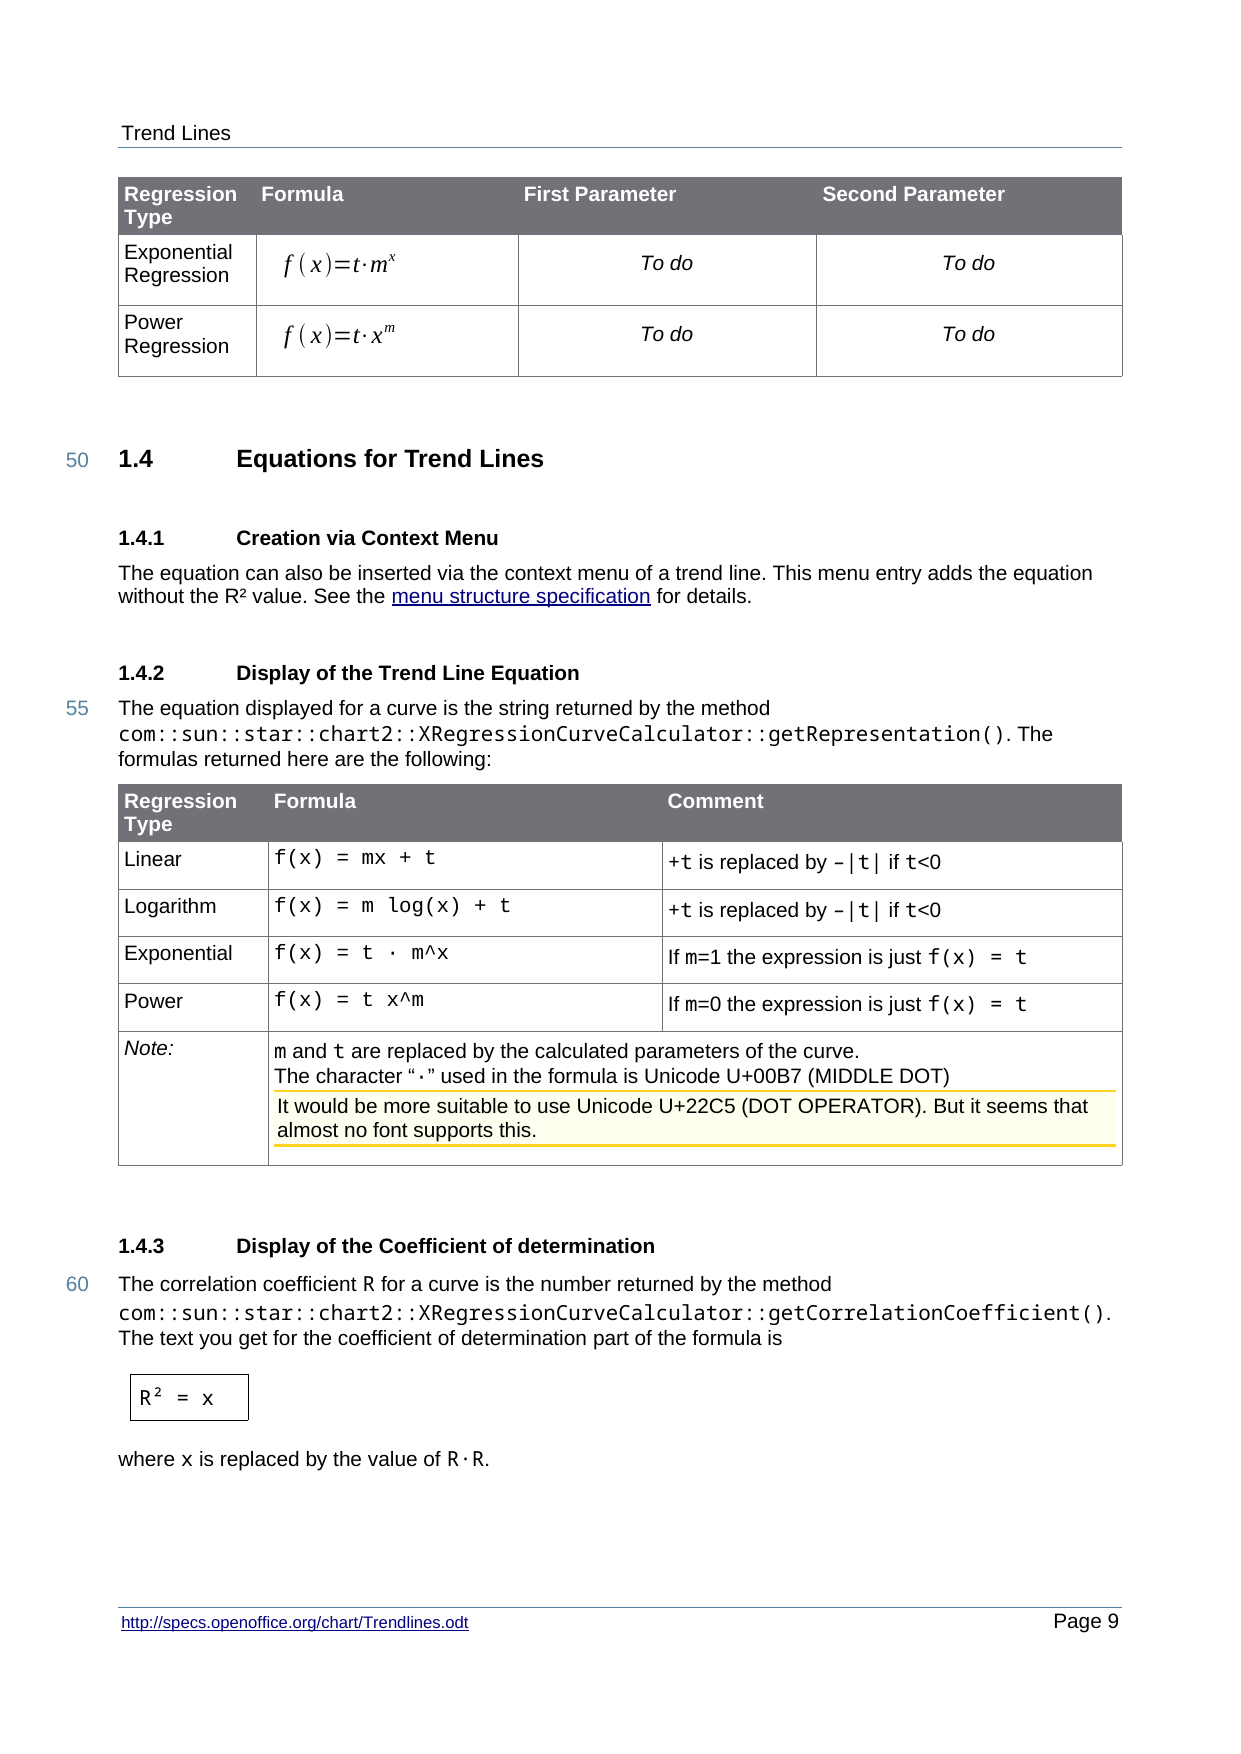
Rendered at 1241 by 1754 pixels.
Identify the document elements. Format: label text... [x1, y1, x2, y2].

table_cell Note: [119, 1032, 268, 1165]
text The correlation coefficient R for a curve is the number returned by the method com::sun::star::chart2::XRegressionCurveCalculator::getCorrelationCoefficient(). The text you get for the coefficient of determination part of the formula is [118, 1269, 1122, 1349]
table_cell [257, 235, 518, 305]
text The equation displayed for a curve is the string returned by the method com::sun::star::chart2::XRegressionCurveCalculator::getRepresentation(). The formulas returned here are the following: [118, 696, 1122, 771]
table_header Regression Type [118, 784, 268, 842]
table_cell To do [519, 306, 816, 376]
table_header Regression Type [118, 177, 256, 235]
table_cell To do [817, 235, 1122, 305]
table_cell f(x) = m log(x) + t [269, 890, 662, 936]
table_cell If m=1 the expression is just f(x) = t [663, 937, 1122, 983]
table_cell Linear [119, 842, 268, 889]
table_cell To do [817, 306, 1122, 376]
table_header Comment [662, 784, 1122, 842]
text The equation can also be inserted via the context menu of a trend line. This menu entry adds the equation without the R² value. See the menu structure specification for details. [118, 561, 1122, 607]
table_cell m and t are replaced by the calculated parameters of the curve. The character “·” used in the formula is Unicode U+00B7 (MIDDLE DOT) It would be more suitable to use Unicode U+22C5 (DOT OPERATOR). But it seems that almost no font supports this. [269, 1032, 1122, 1165]
table_cell Power Regression [119, 306, 256, 376]
table_cell Exponential Regression [119, 235, 256, 305]
table_header Second Parameter [816, 177, 1122, 235]
table_header Formula [268, 784, 662, 842]
table_cell Power [119, 984, 268, 1031]
table_cell Logarithm [119, 890, 268, 936]
text where x is replaced by the value of R·R. [118, 1444, 1122, 1473]
table_cell f(x) = t x^m [269, 984, 662, 1031]
subtitle Display of the Coefficient of determination [118, 1234, 1122, 1257]
text R² = x [139, 1383, 239, 1411]
table_cell +t is replaced by –|t| if t<0 [663, 890, 1122, 936]
table_cell f(x) = mx + t [269, 842, 662, 889]
table_cell [257, 306, 518, 376]
table_cell Exponential [119, 937, 268, 983]
subtitle Equations for Trend Lines [118, 445, 1122, 473]
subtitle Display of the Trend Line Equation [118, 661, 1122, 684]
table_cell If m=0 the expression is just f(x) = t [663, 984, 1122, 1031]
subtitle Creation via Context Menu [118, 526, 1122, 549]
table_header Formula [256, 177, 518, 235]
table_cell To do [519, 235, 816, 305]
table_header First Parameter [518, 177, 816, 235]
table_cell f(x) = t · m^x [269, 937, 662, 983]
table_cell +t is replaced by –|t| if t<0 [663, 842, 1122, 889]
